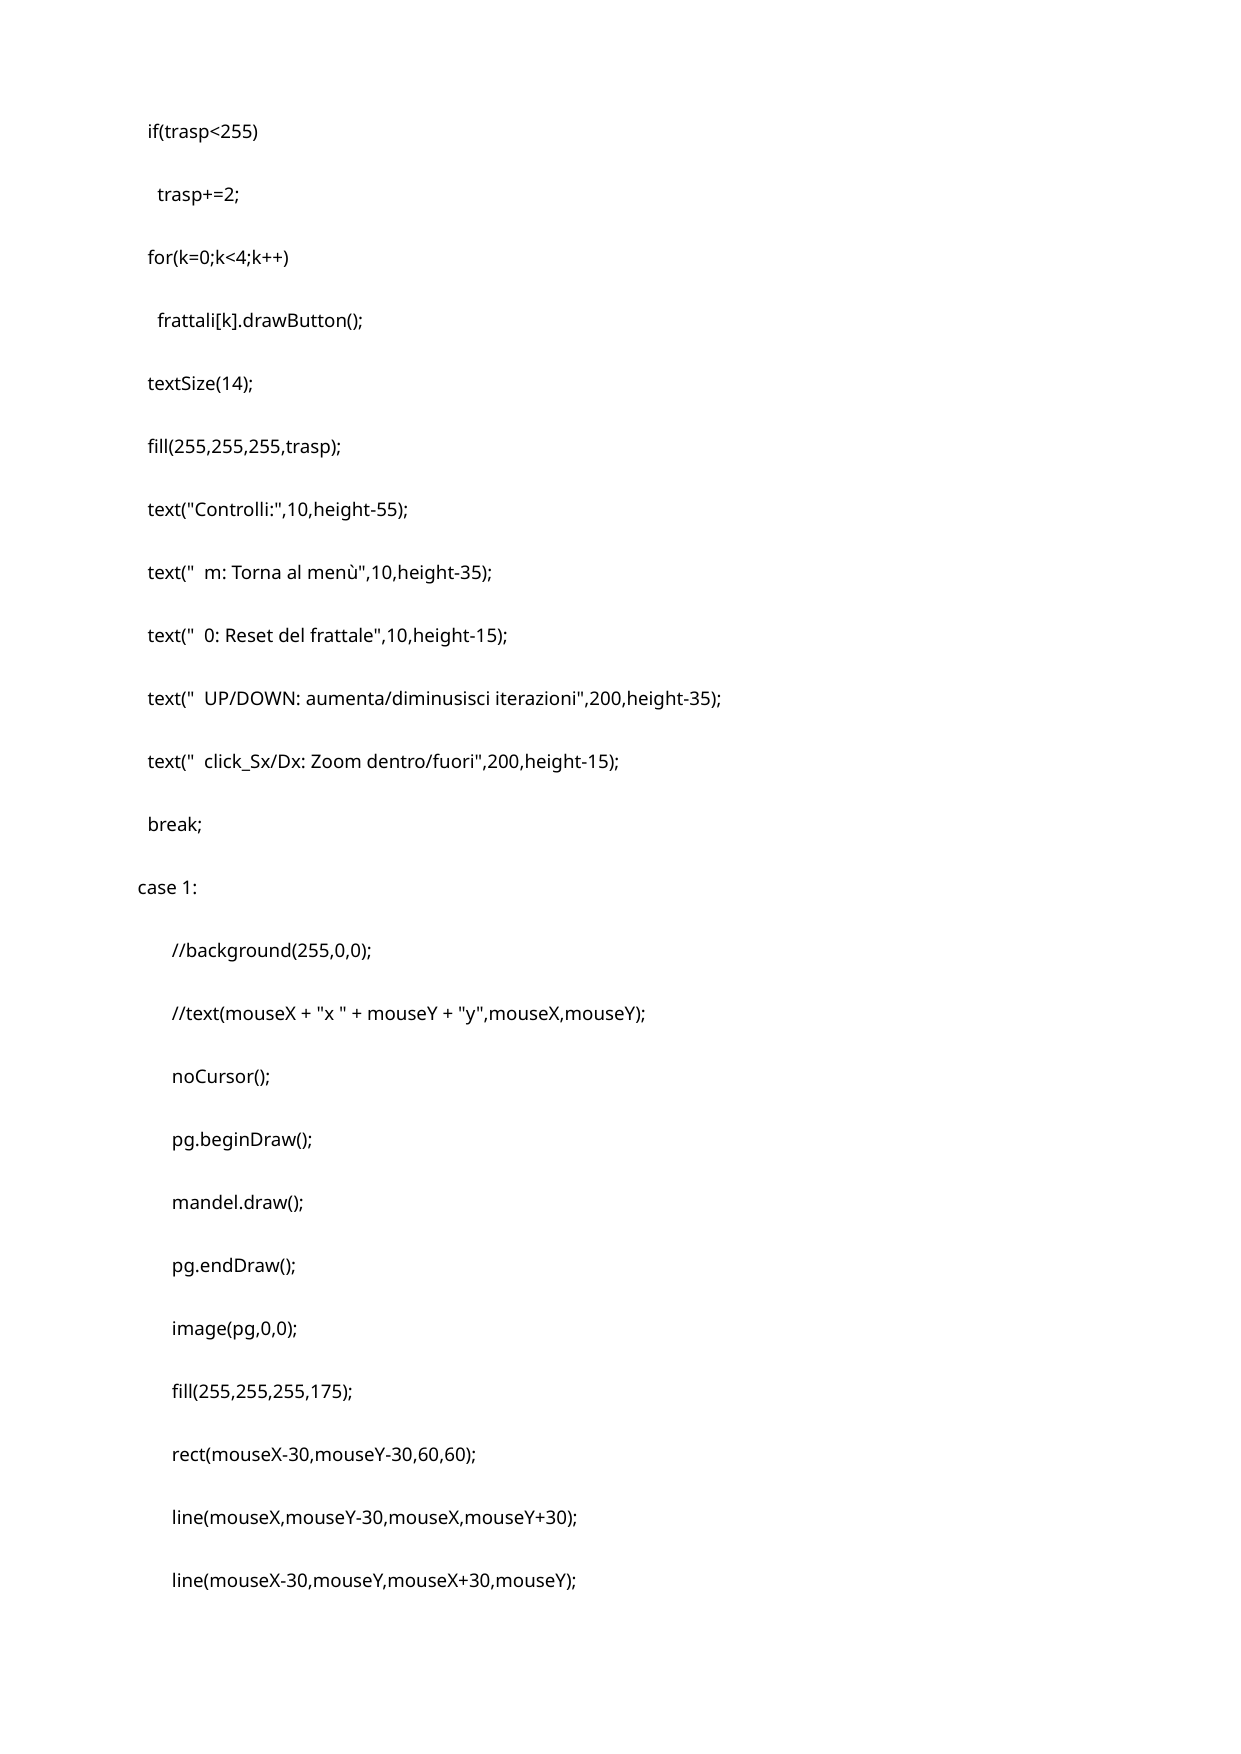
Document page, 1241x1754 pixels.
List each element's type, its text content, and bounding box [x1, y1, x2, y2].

text text(" UP/DOWN: aumenta/diminusisci iterazioni",200,height-35); [118, 685, 1122, 711]
text mandel.draw(); [118, 1189, 1122, 1215]
text //text(mouseX + "x " + mouseY + "y",mouseX,mouseY); [118, 1000, 1122, 1026]
text text("Controlli:",10,height-55); [118, 496, 1122, 522]
text break; [118, 811, 1122, 837]
text rect(mouseX-30,mouseY-30,60,60); [118, 1442, 1122, 1467]
text fill(255,255,255,trasp); [118, 433, 1122, 459]
text text(" 0: Reset del frattale",10,height-15); [118, 622, 1122, 648]
text text(" m: Torna al menù",10,height-35); [118, 559, 1122, 585]
text line(mouseX,mouseY-30,mouseX,mouseY+30); [118, 1504, 1122, 1530]
text trasp+=2; [118, 181, 1122, 207]
text image(pg,0,0); [118, 1316, 1122, 1341]
text textSize(14); [118, 370, 1122, 396]
text line(mouseX-30,mouseY,mouseX+30,mouseY); [118, 1568, 1122, 1593]
text //background(255,0,0); [118, 937, 1122, 963]
text fill(255,255,255,175); [118, 1378, 1122, 1404]
text pg.beginDraw(); [118, 1126, 1122, 1152]
text case 1: [118, 874, 1122, 900]
text frattali[k].drawButton(); [118, 307, 1122, 333]
text pg.endDraw(); [118, 1252, 1122, 1278]
text noCursor(); [118, 1063, 1122, 1089]
text if(trasp<255) [118, 118, 1122, 144]
text for(k=0;k<4;k++) [118, 244, 1122, 270]
text text(" click_Sx/Dx: Zoom dentro/fuori",200,height-15); [118, 748, 1122, 774]
